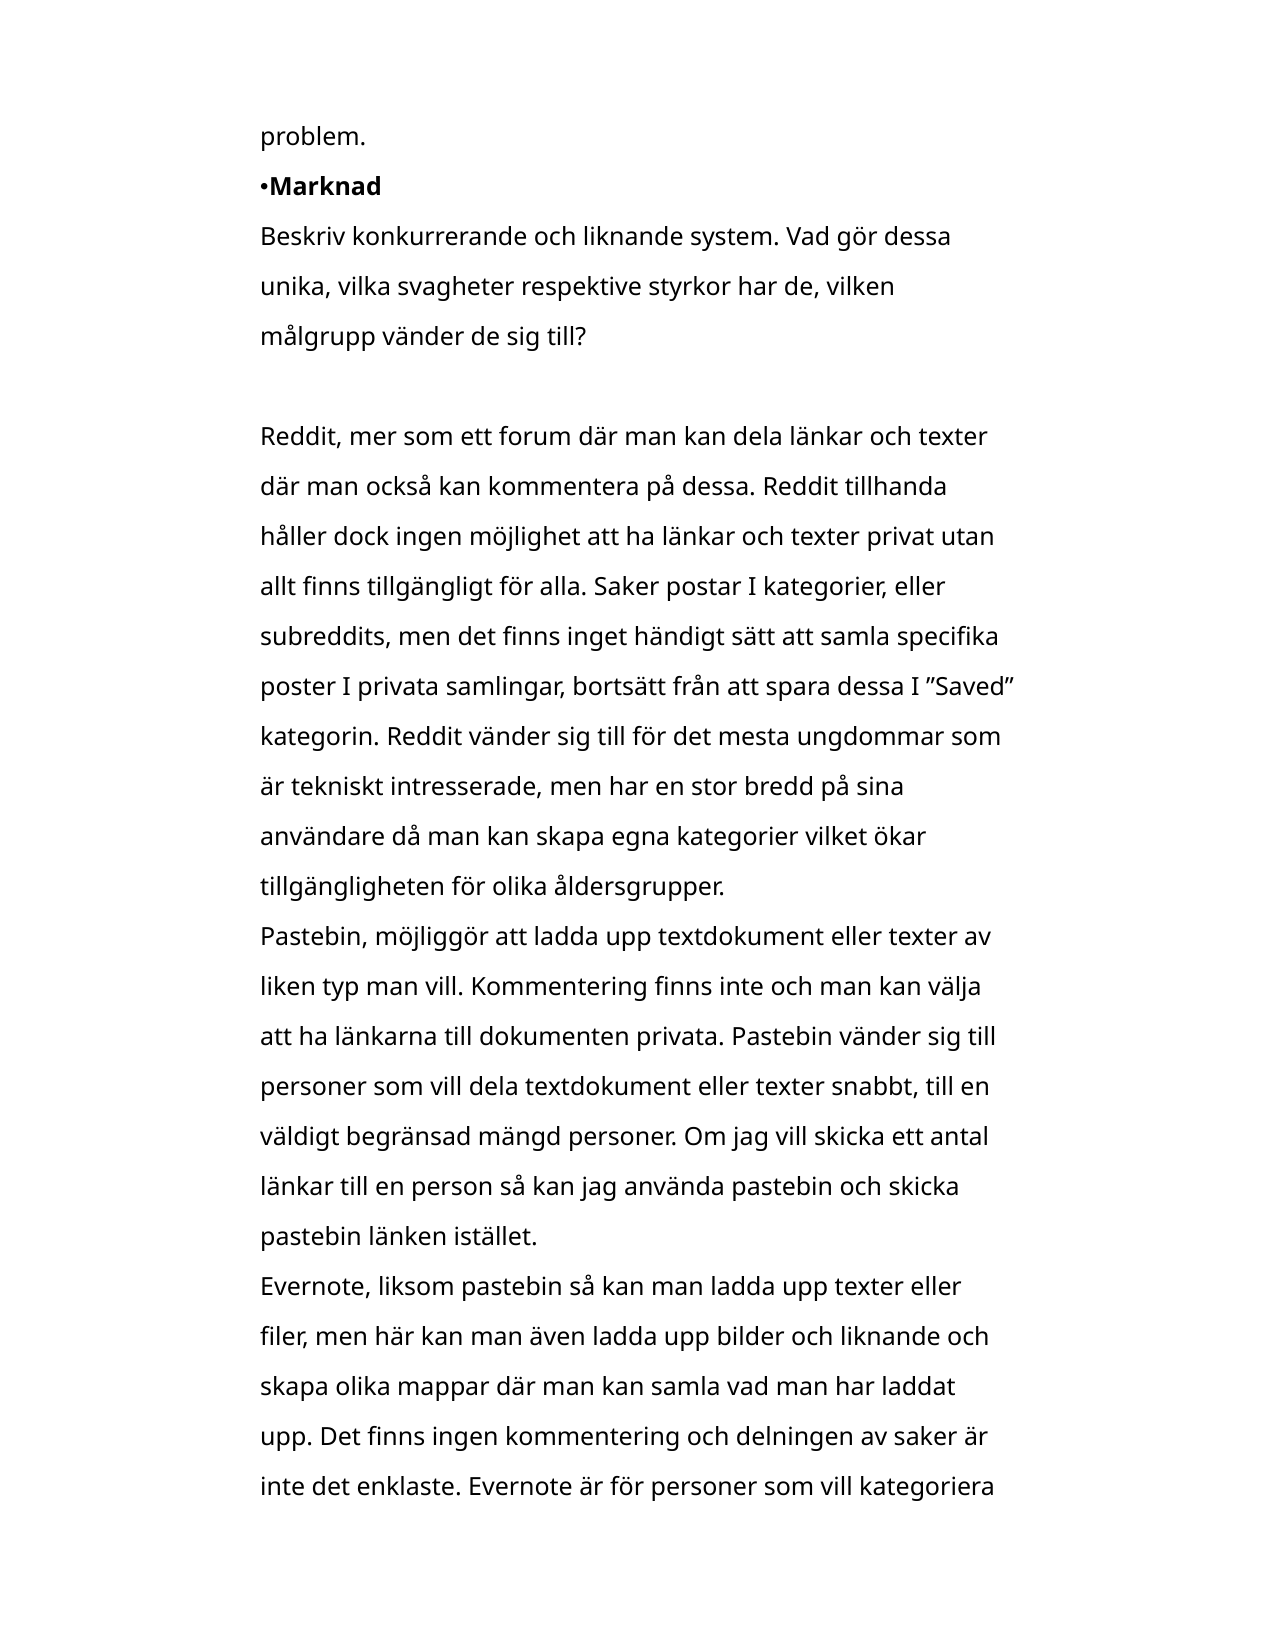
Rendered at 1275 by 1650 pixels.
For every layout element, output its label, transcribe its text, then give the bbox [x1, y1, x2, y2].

list Evernote, liksom pastebin så kan man ladda upp texter eller filer, men här kan man även ladda upp bilder och liknande och skapa olika mappar där man kan samla vad man har laddat upp. Det finns ingen kommentering och delningen av saker är inte det enklaste. Evernote är för personer som vill kategoriera [260, 1268, 1015, 1502]
list Marknad Beskriv konkurrerande och liknande system. Vad gör dessa unika, vilka svagheter respektive styrkor har de, vilken målgrupp vänder de sig till? Reddit, mer som ett forum där man kan dela länkar och texter där man också kan kommentera på dessa. Reddit tillhanda håller dock ingen möjlighet att ha länkar och texter privat utan allt finns tillgängligt för alla. Saker postar I kategorier, eller subreddits, men det finns inget händigt sätt att samla specifika poster I privata samlingar, bortsätt från att spara dessa I ”Saved” kategorin. Reddit vänder sig till för det mesta ungdommar som är tekniskt intresserade, men har en stor bredd på sina användare då man kan skapa egna kategorier vilket ökar tillgängligheten för olika åldersgrupper. [260, 168, 1015, 902]
list problem. [260, 118, 1015, 152]
list Pastebin, möjliggör att ladda upp textdokument eller texter av liken typ man vill. Kommentering finns inte och man kan välja att ha länkarna till dokumenten privata. Pastebin vänder sig till personer som vill dela textdokument eller texter snabbt, till en väldigt begränsad mängd personer. Om jag vill skicka ett antal länkar till en person så kan jag använda pastebin och skicka pastebin länken istället. [260, 918, 1015, 1252]
